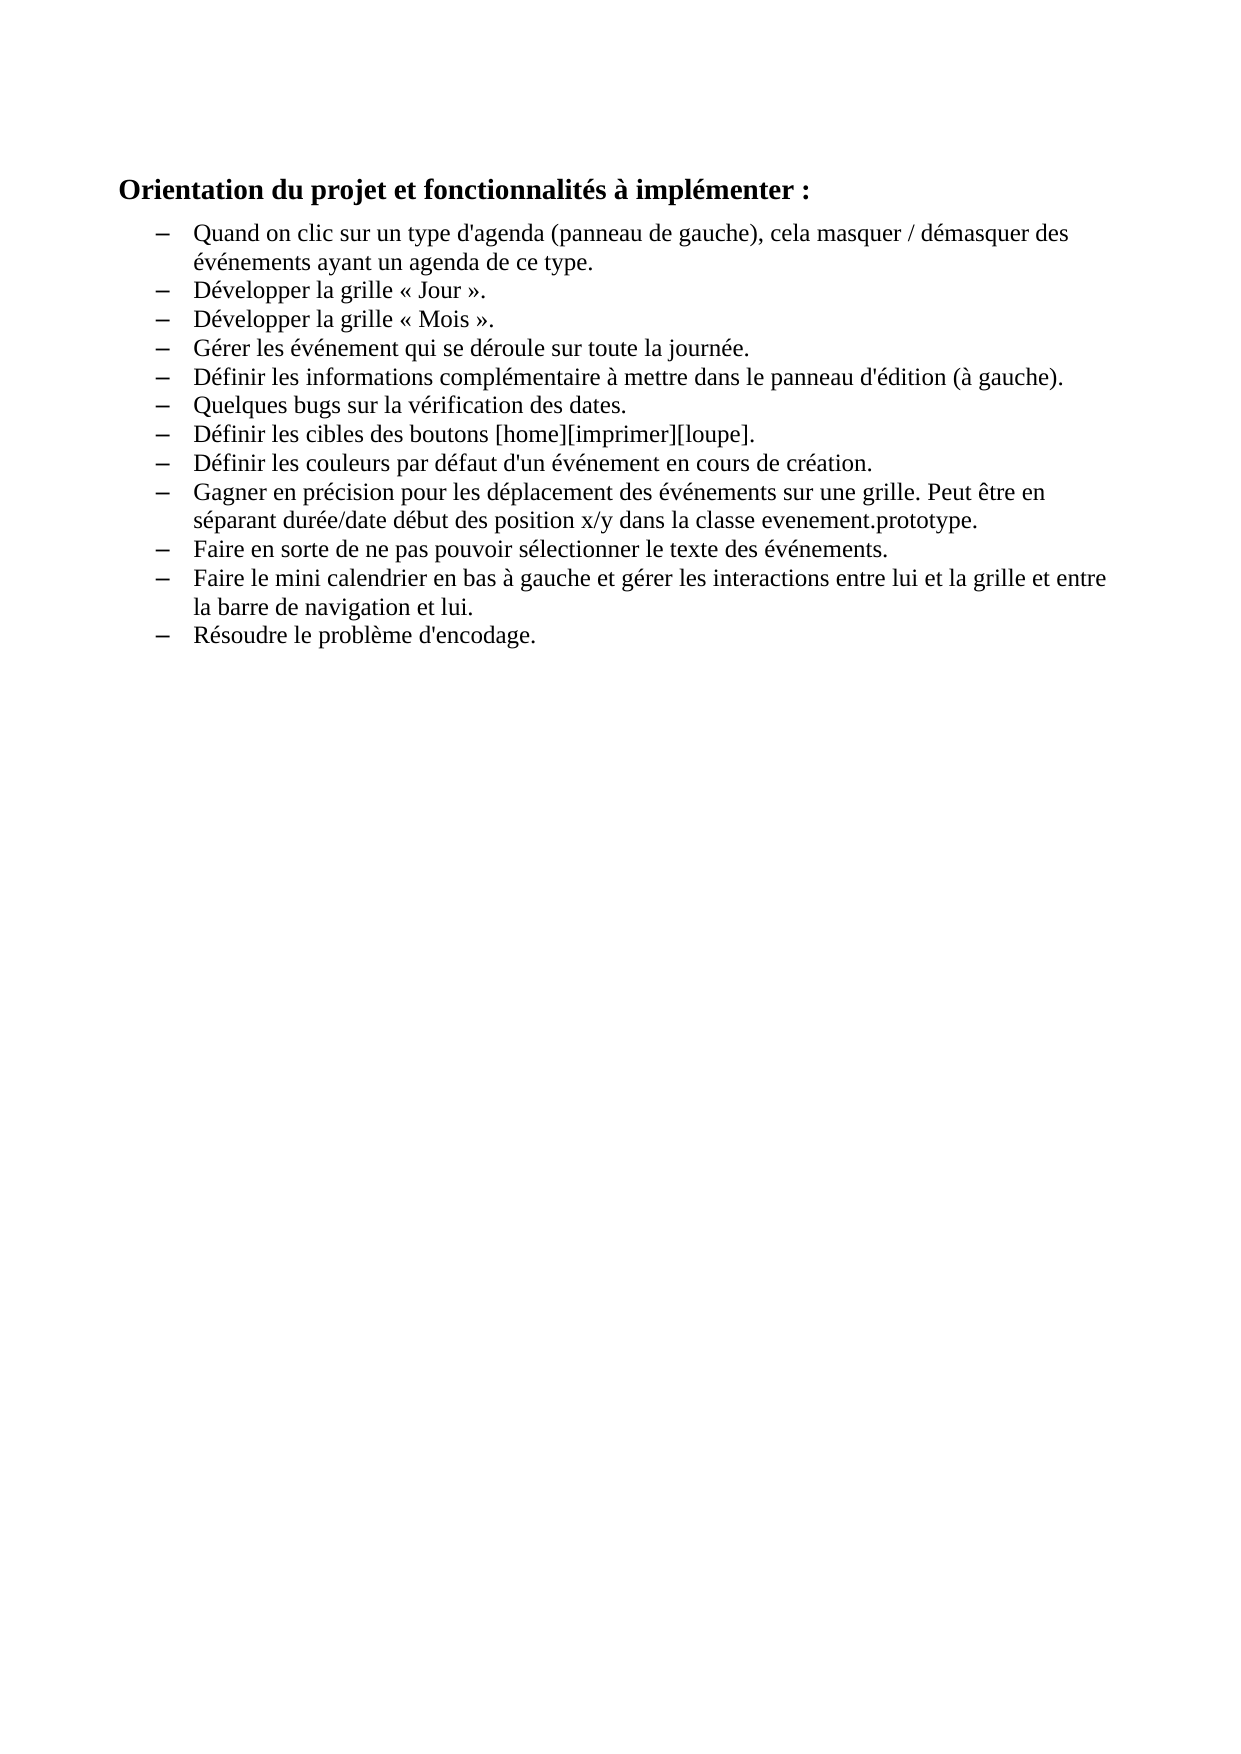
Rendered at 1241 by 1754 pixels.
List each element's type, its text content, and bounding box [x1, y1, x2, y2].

list Résoudre le problème d'encodage. [156, 620, 1122, 649]
list Faire en sorte de ne pas pouvoir sélectionner le texte des événements. [156, 534, 1122, 563]
list Développer la grille « Jour ». [156, 275, 1122, 304]
list Quand on clic sur un type d'agenda (panneau de gauche), cela masquer / démasquer des événements ayant un agenda de ce type. [156, 218, 1122, 275]
subtitle Orientation du projet et fonctionnalités à implémenter : [118, 172, 1122, 205]
list Gagner en précision pour les déplacement des événements sur une grille. Peut être en séparant durée/date début des position x/y dans la classe evenement.prototype. [156, 477, 1122, 534]
list Développer la grille « Mois ». [156, 304, 1122, 333]
list Définir les couleurs par défaut d'un événement en cours de création. [156, 448, 1122, 477]
list Quelques bugs sur la vérification des dates. [156, 390, 1122, 419]
list Gérer les événement qui se déroule sur toute la journée. [156, 333, 1122, 362]
list Définir les cibles des boutons [home][imprimer][loupe]. [156, 419, 1122, 448]
list Faire le mini calendrier en bas à gauche et gérer les interactions entre lui et la grille et entre la barre de navigation et lui. [156, 563, 1122, 620]
list Définir les informations complémentaire à mettre dans le panneau d'édition (à gauche). [156, 362, 1122, 390]
